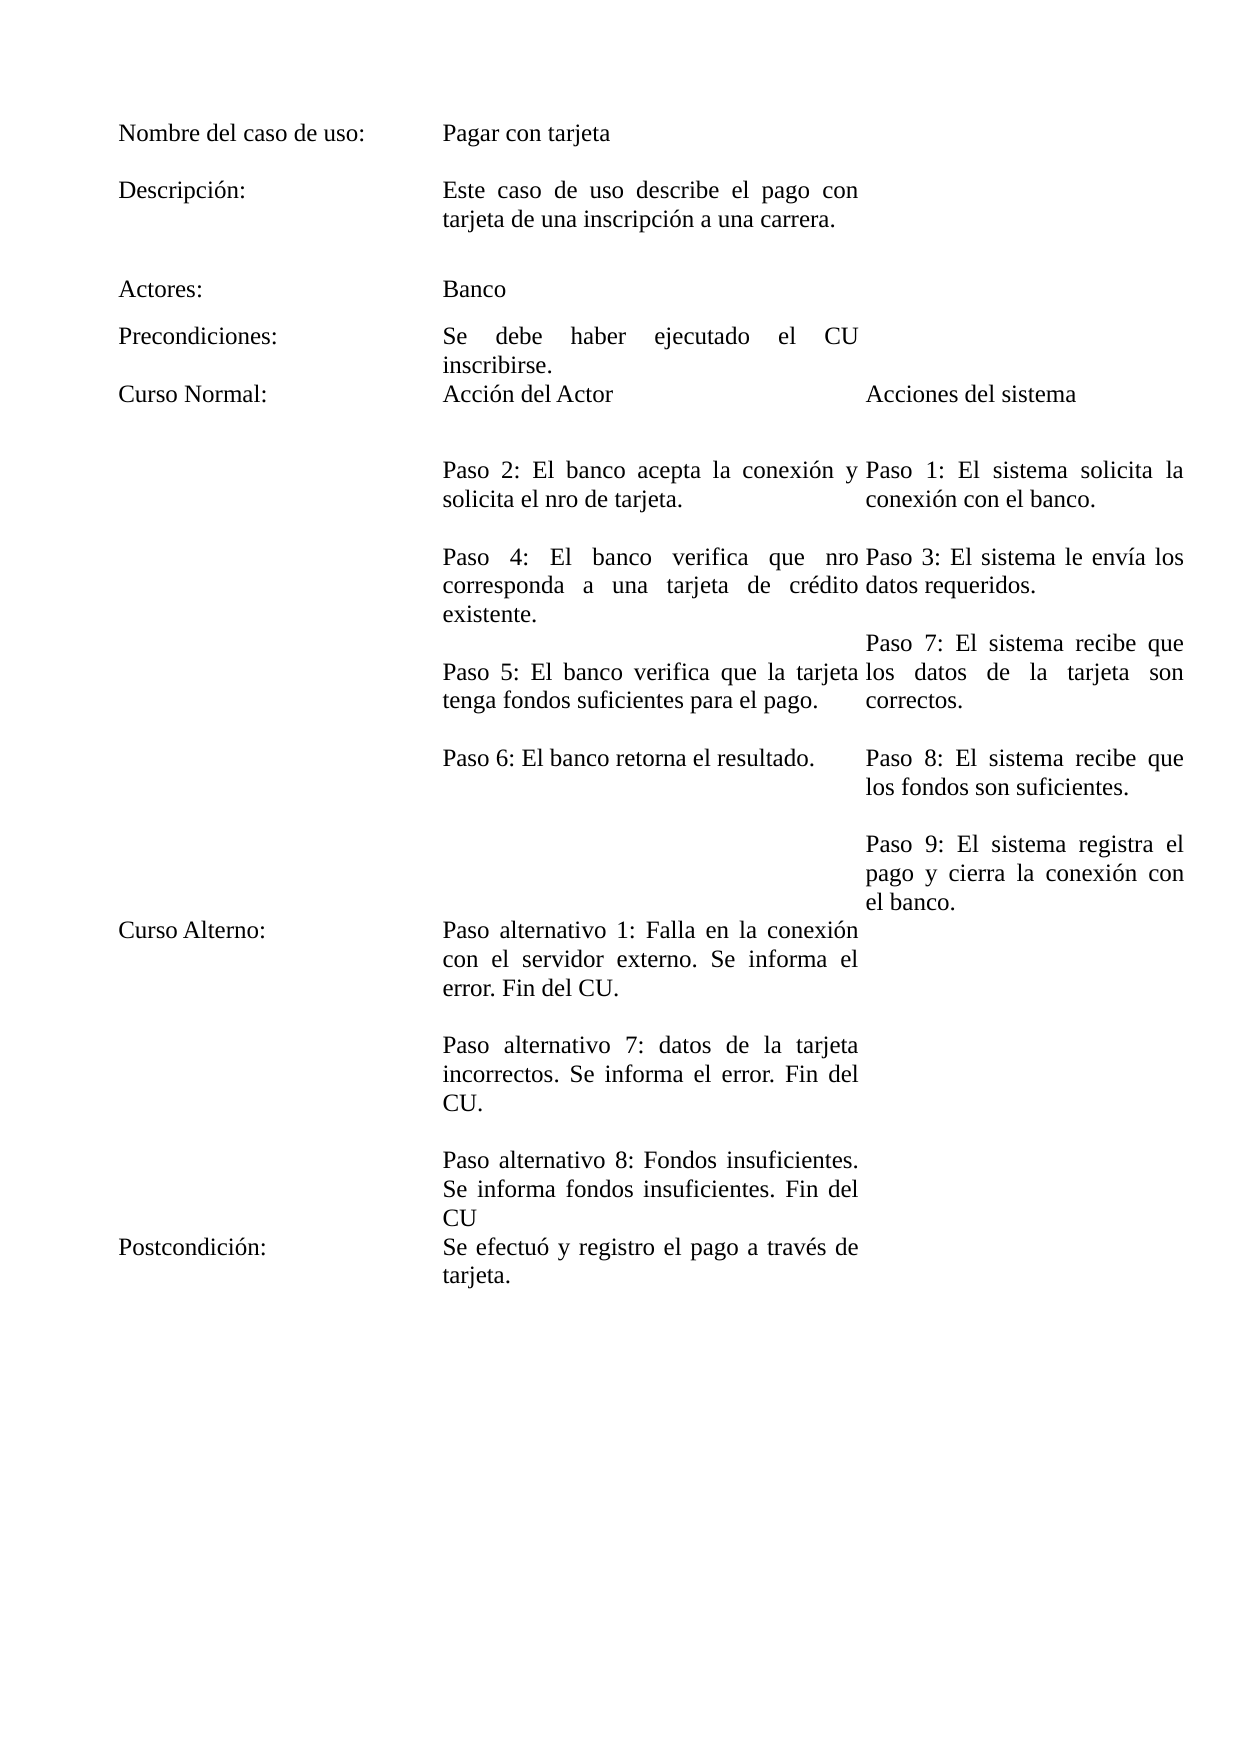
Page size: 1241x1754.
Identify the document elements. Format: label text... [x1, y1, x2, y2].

table_cell Paso 2: El banco acepta la conexión y solicita el nro de tarjeta. Paso 4: El banco verifica que nro corresponda a una tarjeta de crédito existente. Paso 5: El banco verifica que la tarjeta tenga fondos suficientes para el pago. Paso 6: El banco retorna el resultado. [439, 455, 862, 915]
table_cell [862, 274, 1187, 321]
table_header [862, 118, 1187, 176]
table_cell Se debe haber ejecutado el CU inscribirse. [439, 321, 862, 379]
table_cell Postcondición: [115, 1232, 439, 1295]
table_cell Descripción: [115, 176, 439, 274]
table_header Nombre del caso de uso: [115, 118, 439, 176]
table_cell [862, 321, 1187, 379]
table_cell [862, 176, 1187, 274]
table_cell Paso 1: El sistema solicita la conexión con el banco. Paso 3: El sistema le envía los datos requeridos. Paso 7: El sistema recibe que los datos de la tarjeta son correctos. Paso 8: El sistema recibe que los fondos son suficientes. Paso 9: El sistema registra el pago y cierra la conexión con el banco. [862, 455, 1187, 915]
table_cell Acción del Actor [439, 379, 862, 455]
table_cell Se efectuó y registro el pago a través de tarjeta. [439, 1232, 862, 1295]
table_cell Actores: [115, 274, 439, 321]
table_cell Acciones del sistema [862, 379, 1187, 455]
table_cell Banco [439, 274, 862, 321]
table_cell [862, 915, 1187, 1232]
table_cell [115, 455, 439, 915]
table_cell Curso Alterno: [115, 915, 439, 1232]
table_cell Este caso de uso describe el pago con tarjeta de una inscripción a una carrera. [439, 176, 862, 274]
table_header Pagar con tarjeta [439, 118, 862, 176]
table_cell [862, 1232, 1187, 1295]
table_cell Precondiciones: [115, 321, 439, 379]
table_cell Paso alternativo 1: Falla en la conexión con el servidor externo. Se informa el error. Fin del CU. Paso alternativo 7: datos de la tarjeta incorrectos. Se informa el error. Fin del CU. Paso alternativo 8: Fondos insuficientes. Se informa fondos insuficientes. Fin del CU [439, 915, 862, 1232]
table_cell Curso Normal: [115, 379, 439, 455]
